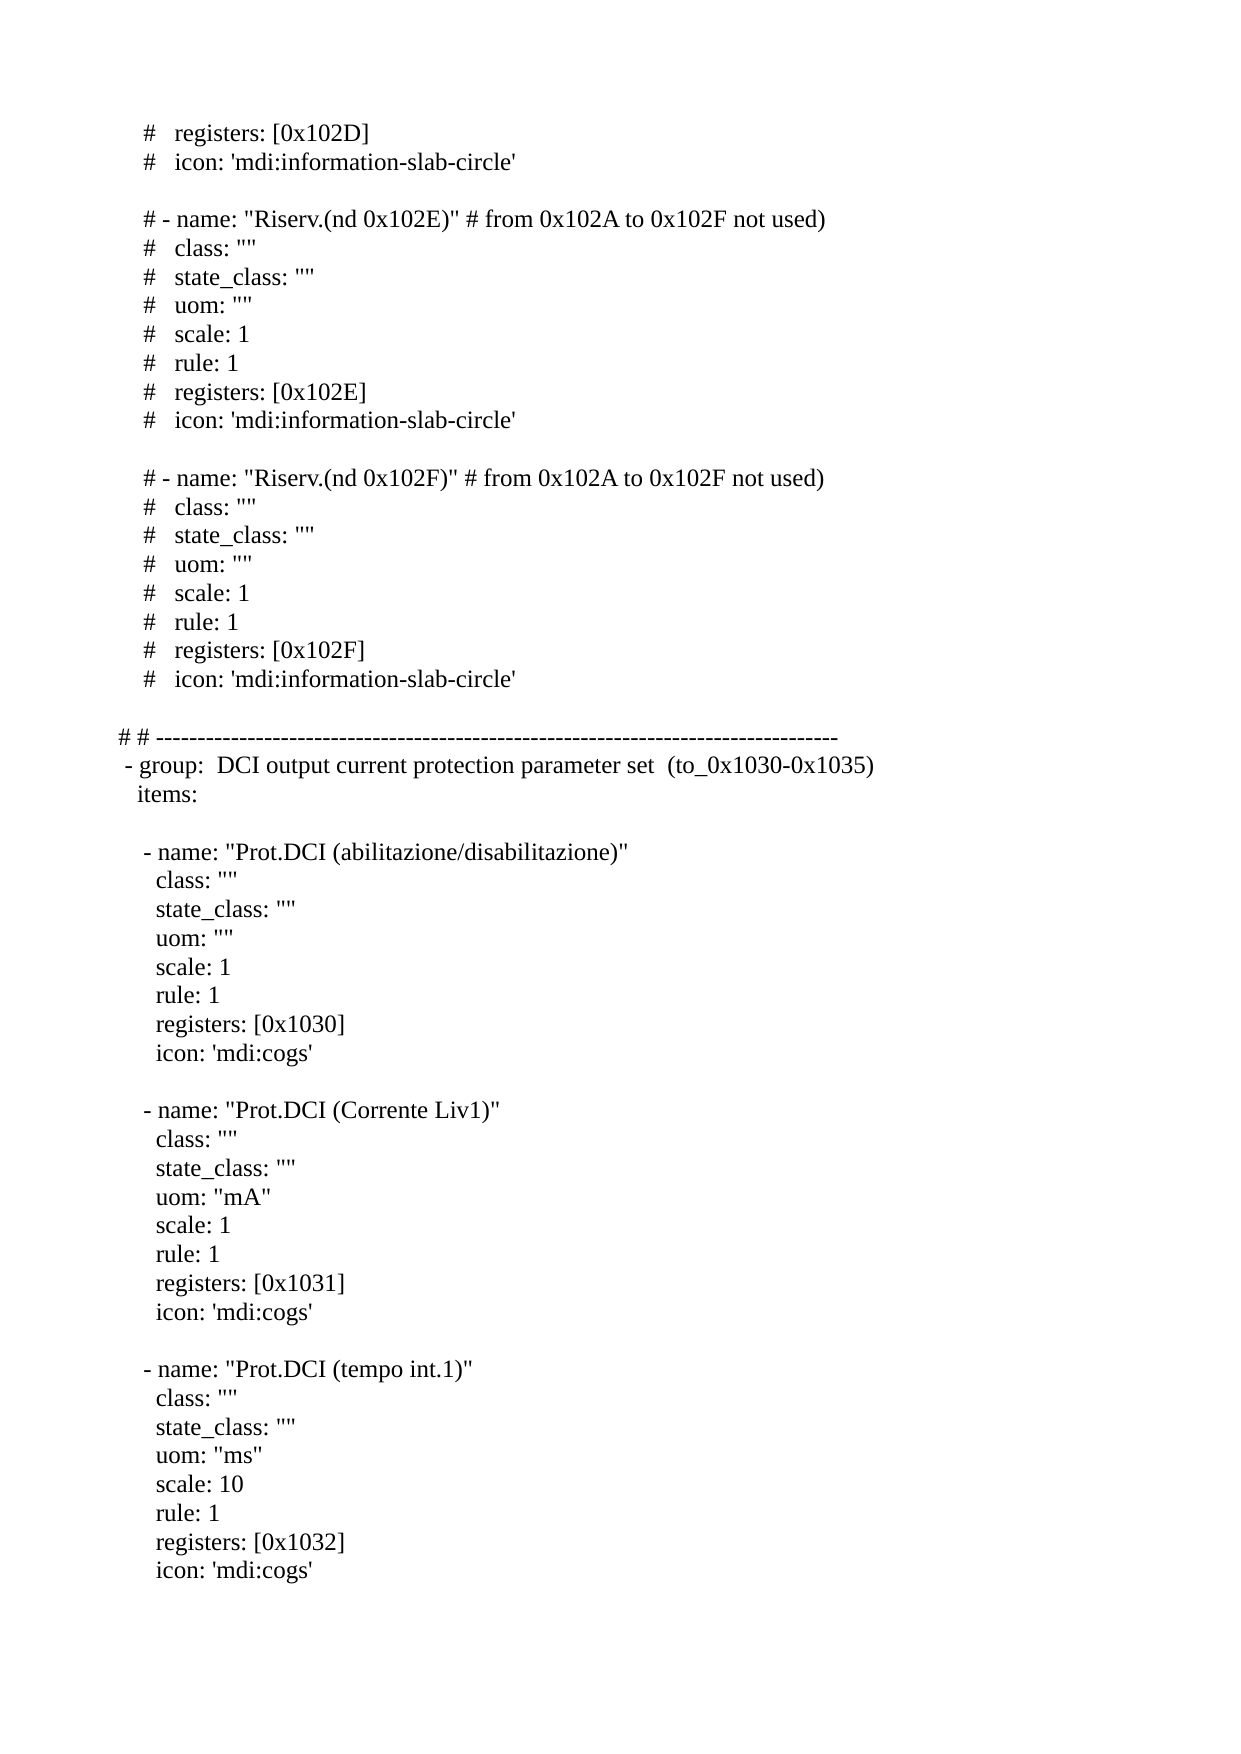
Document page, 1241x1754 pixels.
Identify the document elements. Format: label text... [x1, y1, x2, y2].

text rule: 1 [118, 1239, 1122, 1268]
text # - name: "Riserv.(nd 0x102F)" # from 0x102A to 0x102F not used) [118, 463, 1122, 492]
text registers: [0x1032] [118, 1527, 1122, 1556]
text scale: 1 [118, 1211, 1122, 1239]
text icon: 'mdi:cogs' [118, 1038, 1122, 1067]
text state_class: "" [118, 894, 1122, 923]
text # # ---------------------------------------------------------------------------------- [118, 722, 1122, 751]
text scale: 10 [118, 1469, 1122, 1498]
text # state_class: "" [118, 262, 1122, 291]
text class: "" [118, 1124, 1122, 1153]
text state_class: "" [118, 1153, 1122, 1182]
text registers: [0x1031] [118, 1268, 1122, 1297]
text rule: 1 [118, 981, 1122, 1009]
text # - name: "Riserv.(nd 0x102E)" # from 0x102A to 0x102F not used) [118, 204, 1122, 233]
text # state_class: "" [118, 521, 1122, 549]
text # rule: 1 [118, 348, 1122, 377]
text # uom: "" [118, 549, 1122, 578]
text scale: 1 [118, 952, 1122, 981]
text # scale: 1 [118, 319, 1122, 348]
text uom: "" [118, 923, 1122, 952]
text state_class: "" [118, 1412, 1122, 1441]
text # class: "" [118, 492, 1122, 521]
text - name: "Prot.DCI (abilitazione/disabilitazione)" [118, 837, 1122, 866]
text # icon: 'mdi:information-slab-circle' [118, 147, 1122, 176]
text rule: 1 [118, 1498, 1122, 1527]
text # uom: "" [118, 291, 1122, 319]
text # icon: 'mdi:information-slab-circle' [118, 406, 1122, 434]
text class: "" [118, 1383, 1122, 1412]
text uom: "ms" [118, 1441, 1122, 1469]
text # scale: 1 [118, 578, 1122, 607]
text # class: "" [118, 233, 1122, 262]
text # icon: 'mdi:information-slab-circle' [118, 664, 1122, 693]
text uom: "mA" [118, 1182, 1122, 1211]
text # registers: [0x102F] [118, 636, 1122, 664]
text # rule: 1 [118, 607, 1122, 636]
text - name: "Prot.DCI (Corrente Liv1)" [118, 1096, 1122, 1124]
text registers: [0x1030] [118, 1009, 1122, 1038]
text # registers: [0x102E] [118, 377, 1122, 406]
text class: "" [118, 866, 1122, 894]
text - group: DCI output current protection parameter set (to_0x1030-0x1035) [118, 751, 1122, 779]
text icon: 'mdi:cogs' [118, 1297, 1122, 1326]
text icon: 'mdi:cogs' [118, 1556, 1122, 1584]
text items: [118, 779, 1122, 808]
text # registers: [0x102D] [118, 118, 1122, 147]
text - name: "Prot.DCI (tempo int.1)" [118, 1354, 1122, 1383]
